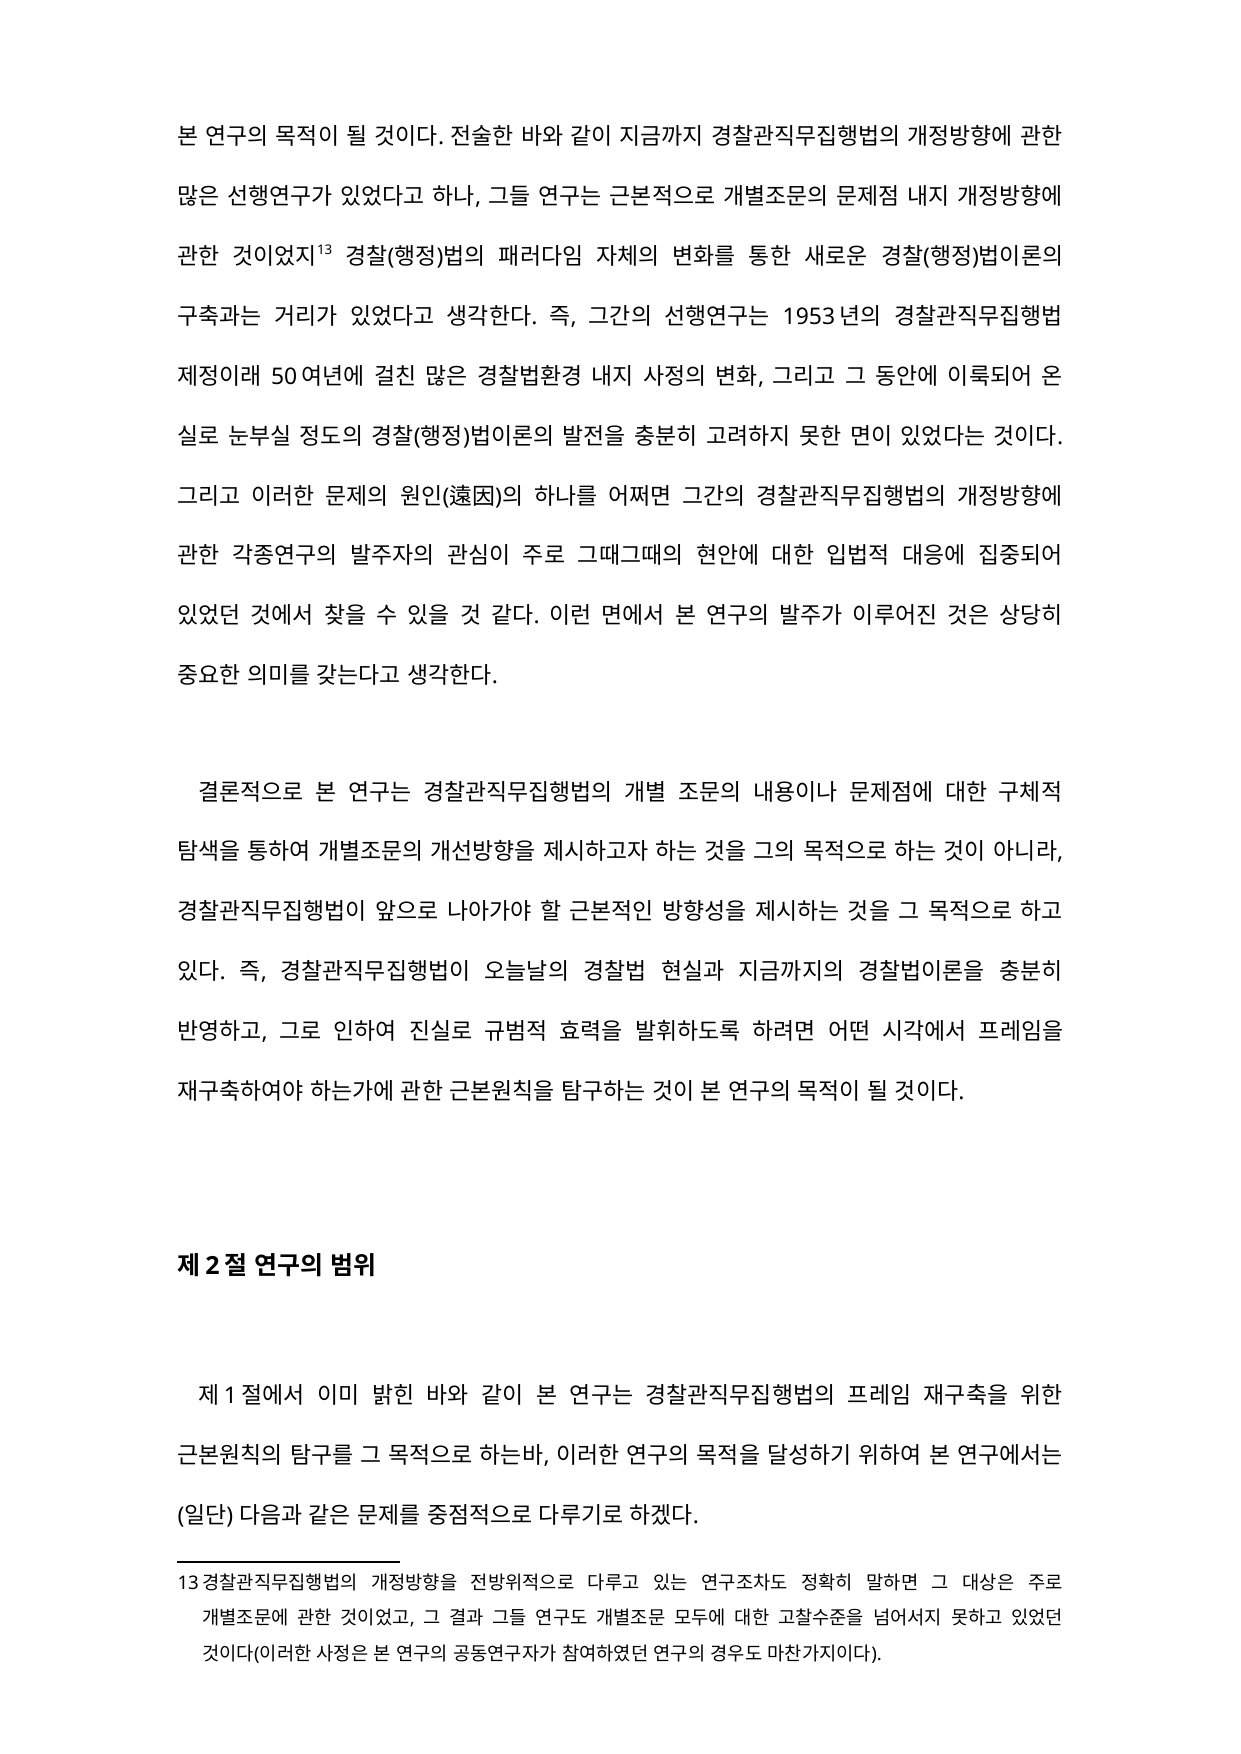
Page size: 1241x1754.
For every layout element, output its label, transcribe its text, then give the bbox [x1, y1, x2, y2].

text 제1절에서 이미 밝힌 바와 같이 본 연구는 경찰관직무집행법의 프레임 재구축을 위한 근본원칙의 탐구를 그 목적으로 하는바, 이러한 연구의 목적을 달성하기 위하여 본 연구에서는 (일단) 다음과 같은 문제를 중점적으로 다루기로 하겠다. [177, 1377, 1063, 1530]
text 본 연구의 목적이 될 것이다. 전술한 바와 같이 지금까지 경찰관직무집행법의 개정방향에 관한 많은 선행연구가 있었다고 하나, 그들 연구는 근본적으로 개별조문의 문제점 내지 개정방향에 관한 것이었지 경찰(행정)법의 패러다임 자체의 변화를 통한 새로운 경찰(행정)법이론의 구축과는 거리가 있었다고 생각한다. 즉, 그간의 선행연구는 1953년의 경찰관직무집행법 제정이래 50여년에 걸친 많은 경찰법환경 내지 사정의 변화, 그리고 그 동안에 이룩되어 온 실로 눈부실 정도의 경찰(행정)법이론의 발전을 충분히 고려하지 못한 면이 있었다는 것이다. 그리고 이러한 문제의 원인(遠因)의 하나를 어쩌면 그간의 경찰관직무집행법의 개정방향에 관한 각종연구의 발주자의 관심이 주로 그때그때의 현안에 대한 입법적 대응에 집중되어 있었던 것에서 찾을 수 있을 것 같다. 이런 면에서 본 연구의 발주가 이루어진 것은 상당히 중요한 의미를 갖는다고 생각한다. [177, 118, 1063, 690]
text 결론적으로 본 연구는 경찰관직무집행법의 개별 조문의 내용이나 문제점에 대한 구체적 탐색을 통하여 개별조문의 개선방향을 제시하고자 하는 것을 그의 목적으로 하는 것이 아니라, 경찰관직무집행법이 앞으로 나아가야 할 근본적인 방향성을 제시하는 것을 그 목적으로 하고 있다. 즉, 경찰관직무집행법이 오늘날의 경찰법 현실과 지금까지의 경찰법이론을 충분히 반영하고, 그로 인하여 진실로 규범적 효력을 발휘하도록 하려면 어떤 시각에서 프레임을 재구축하여야 하는가에 관한 근본원칙을 탐구하는 것이 본 연구의 목적이 될 것이다. [177, 773, 1063, 1106]
text 경찰관직무집행법의 개정방향을 전방위적으로 다루고 있는 연구조차도 정확히 말하면 그 대상은 주로 개별조문에 관한 것이었고, 그 결과 그들 연구도 개별조문 모두에 대한 고찰수준을 넘어서지 못하고 있었던 것이다(이러한 사정은 본 연구의 공동연구자가 참여하였던 연구의 경우도 마찬가지이다). [177, 1568, 1063, 1665]
text 제2절 연구의 범위 [177, 1245, 1063, 1281]
